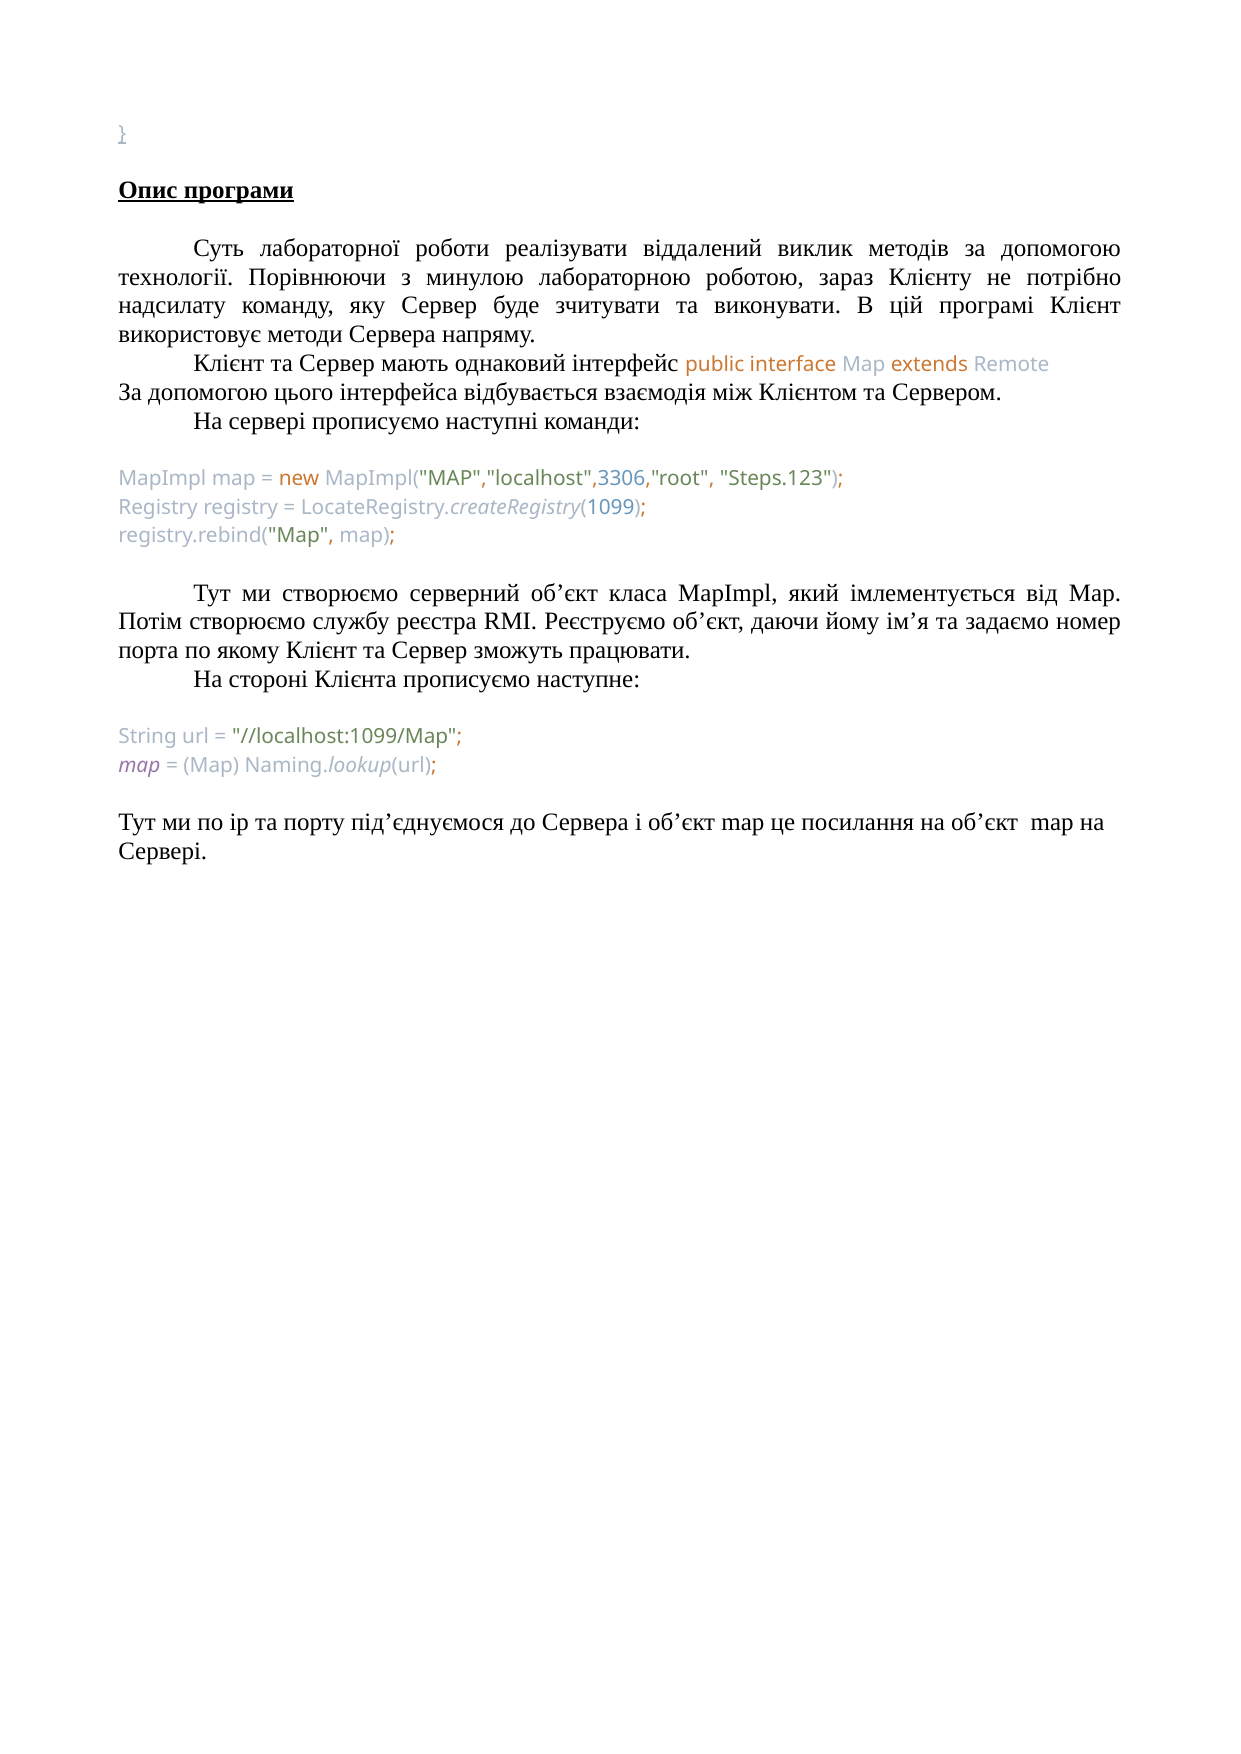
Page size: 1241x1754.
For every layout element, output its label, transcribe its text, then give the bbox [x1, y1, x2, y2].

text Суть лабораторної роботи реалізувати віддалений виклик методів за допомогою технології. Порівнюючи з минулою лабораторною роботою, зараз Клієнту не потрібно надсилату команду, яку Сервер буде зчитувати та виконувати. В цій програмі Клієнт використовує методи Сервера напряму. [118, 233, 1122, 348]
text Тут ми створюємо серверний об’єкт класа MapImpl, який імлементується від Map. Потім створюємо службу реєстра RMI. Реєструємо об’єкт, даючи йому ім’я та задаємо номер порта по якому Клієнт та Сервер зможуть працювати. [118, 578, 1122, 664]
text String url = "//localhost:1099/Map"; map = (Map) Naming.lookup(url); [118, 721, 1122, 778]
text Опис програми [118, 175, 1122, 204]
text } [118, 118, 1122, 175]
text MapImpl map = new MapImpl("MAP","localhost",3306,"root", "Steps.123"); Registry registry = LocateRegistry.createRegistry(1099); registry.rebind("Map", map); [118, 463, 1122, 549]
text На сервері прописуємо наступні команди: [118, 406, 1122, 435]
text За допомогою цього інтерфейса відбувається взаємодія між Клієнтом та Сервером. [118, 377, 1122, 406]
text На стороні Клієнта прописуємо наступне: [118, 664, 1122, 693]
text Тут ми по ip та порту під’єднуємося до Сервера і об’єкт map це посилання на об’єкт map на Сервері. [118, 807, 1122, 864]
text Клієнт та Сервер мають однаковий інтерфейс public interface Map extends Remote [118, 348, 1122, 377]
